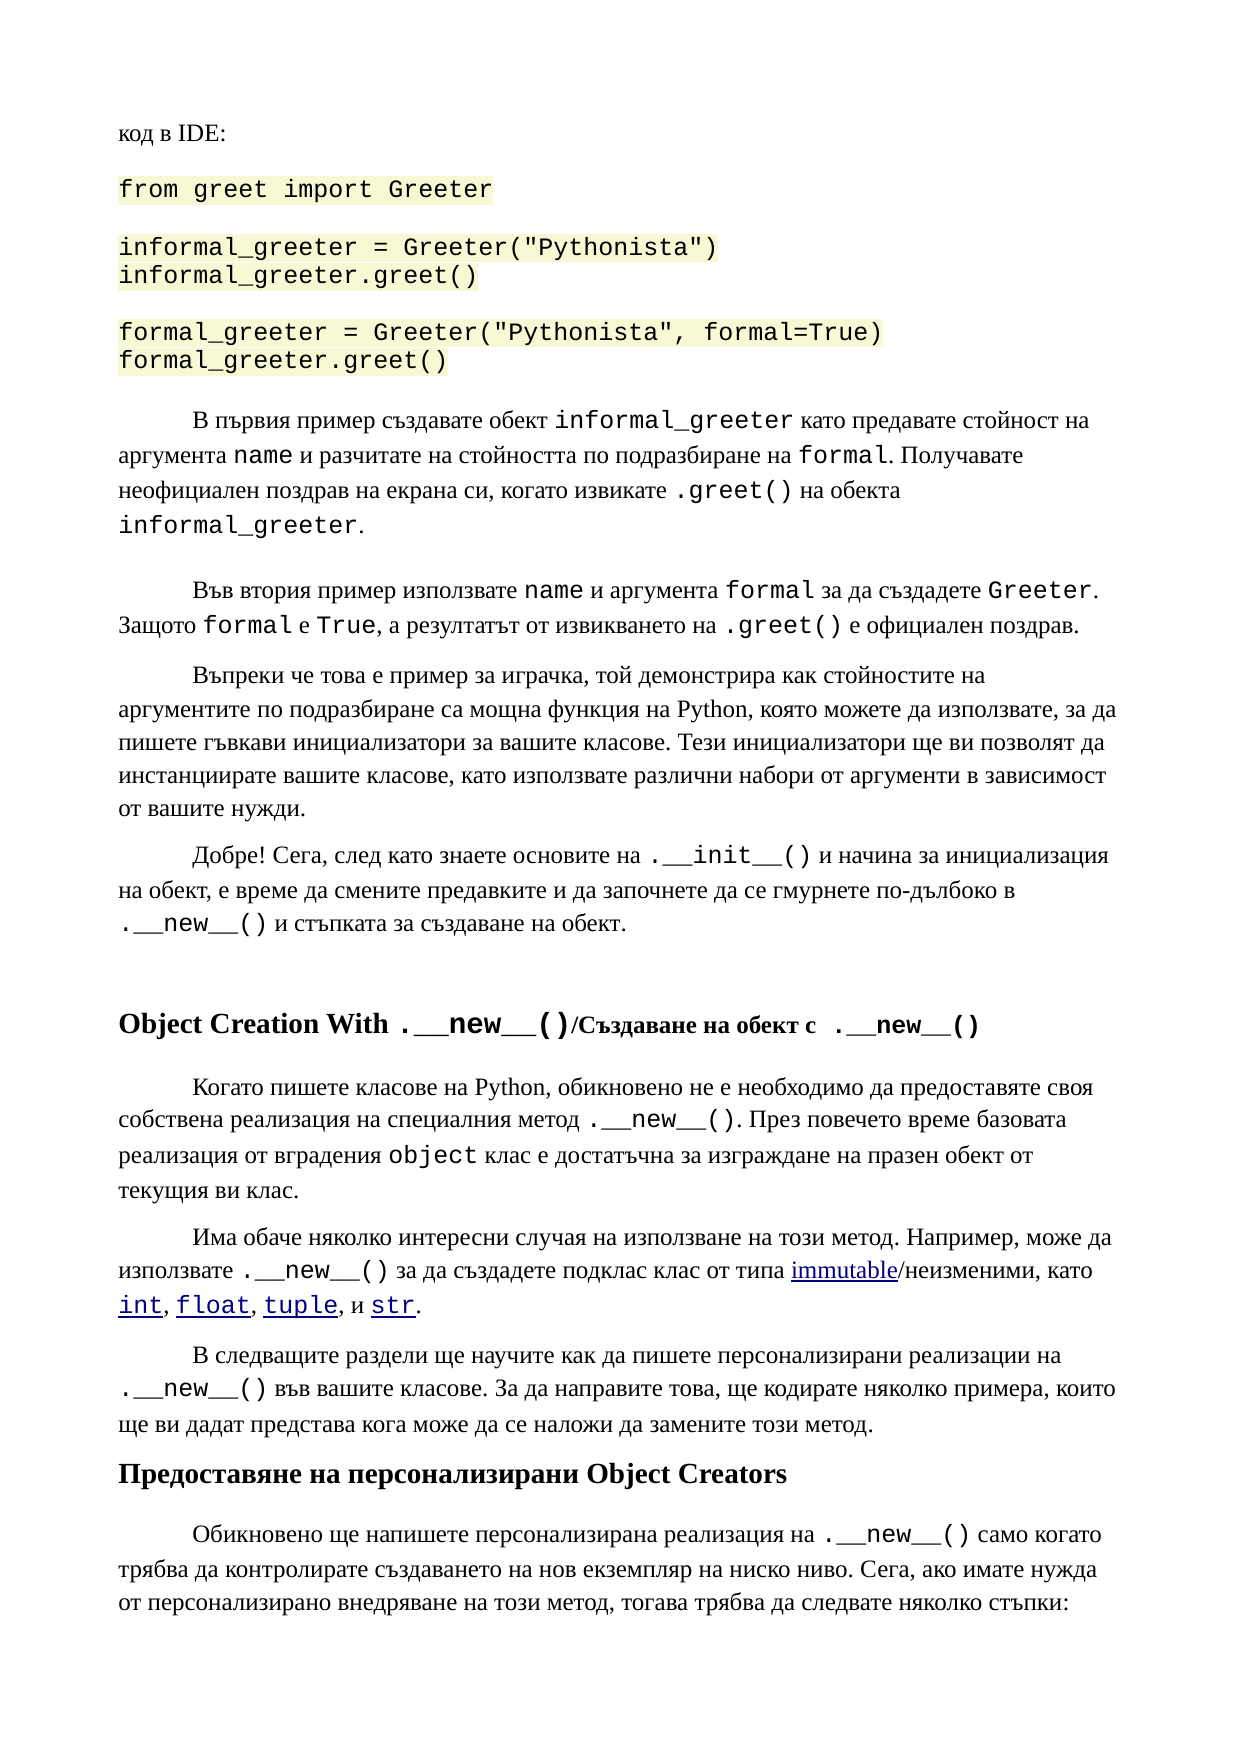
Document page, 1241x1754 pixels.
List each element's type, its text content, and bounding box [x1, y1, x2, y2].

text В първия пример създавате обект informal_greeter като предавате стойност на аргумента name и разчитате на стойността по подразбиране на formal. Получавате неофициален поздрав на екрана си, когато извикате .greet() на обекта informal_greeter. [118, 405, 1122, 541]
text Добре! Сега, след като знаете основите на .__init__() и начина за инициализация на обект, е време да смените предавките и да започнете да се гмурнете по-дълбоко в .__new__() и стъпката за създаване на обект. [118, 840, 1122, 939]
text Във втория пример използвате name и аргумента formal за да създадете Greeter. Защото formal е True, а резултатът от извикването на .greet() е официален поздрав. [118, 576, 1122, 641]
text Когато пишете класове на Python, обикновено не е необходимо да предоставяте своя собствена реализация на специалния метод .__new__(). През повечето време базовата реализация от вградения object клас е достатъчна за изграждане на празен обект от текущия ви клас. [118, 1072, 1122, 1203]
text from greet import Greeter [118, 176, 1122, 205]
text formal_greeter.greet() [118, 347, 1122, 376]
text Обикновено ще напишете персонализирана реализация на .__new__() само когато трябва да контролирате създаването на нов екземпляр на ниско ниво. Сега, ако имате нужда от персонализирано внедряване на този метод, тогава трябва да следвате няколко стъпки: [118, 1519, 1122, 1616]
subtitle Object Creation With .__new__()/Създаване на обект с .__new__() [118, 1006, 1122, 1042]
text informal_greeter = Greeter("Pythonista") [118, 234, 1122, 262]
subtitle Предоставяне на персонализирани Object Creators [118, 1456, 1122, 1490]
text код в IDE: [118, 118, 1122, 147]
text formal_greeter = Greeter("Pythonista", formal=True) [118, 319, 1122, 347]
text Има обаче няколко интересни случая на използване на този метод. Например, може да използвате .__new__() за да създадете подклас клас от типа immutable/неизменими, като int, float, tuple, и str. [118, 1222, 1122, 1321]
text В следващите раздели ще научите как да пишете персонализирани реализации на .__new__() във вашите класове. За да направите това, ще кодирате няколко примера, които ще ви дадат представа кога може да се наложи да замените този метод. [118, 1341, 1122, 1437]
text Въпреки че това е пример за играчка, той демонстрира как стойностите на аргументите по подразбиране са мощна функция на Python, която можете да използвате, за да пишете гъвкави инициализатори за вашите класове. Тези инициализатори ще ви позволят да инстанциирате вашите класове, като използвате различни набори от аргументи в зависимост от вашите нужди. [118, 661, 1122, 821]
text informal_greeter.greet() [118, 262, 1122, 291]
